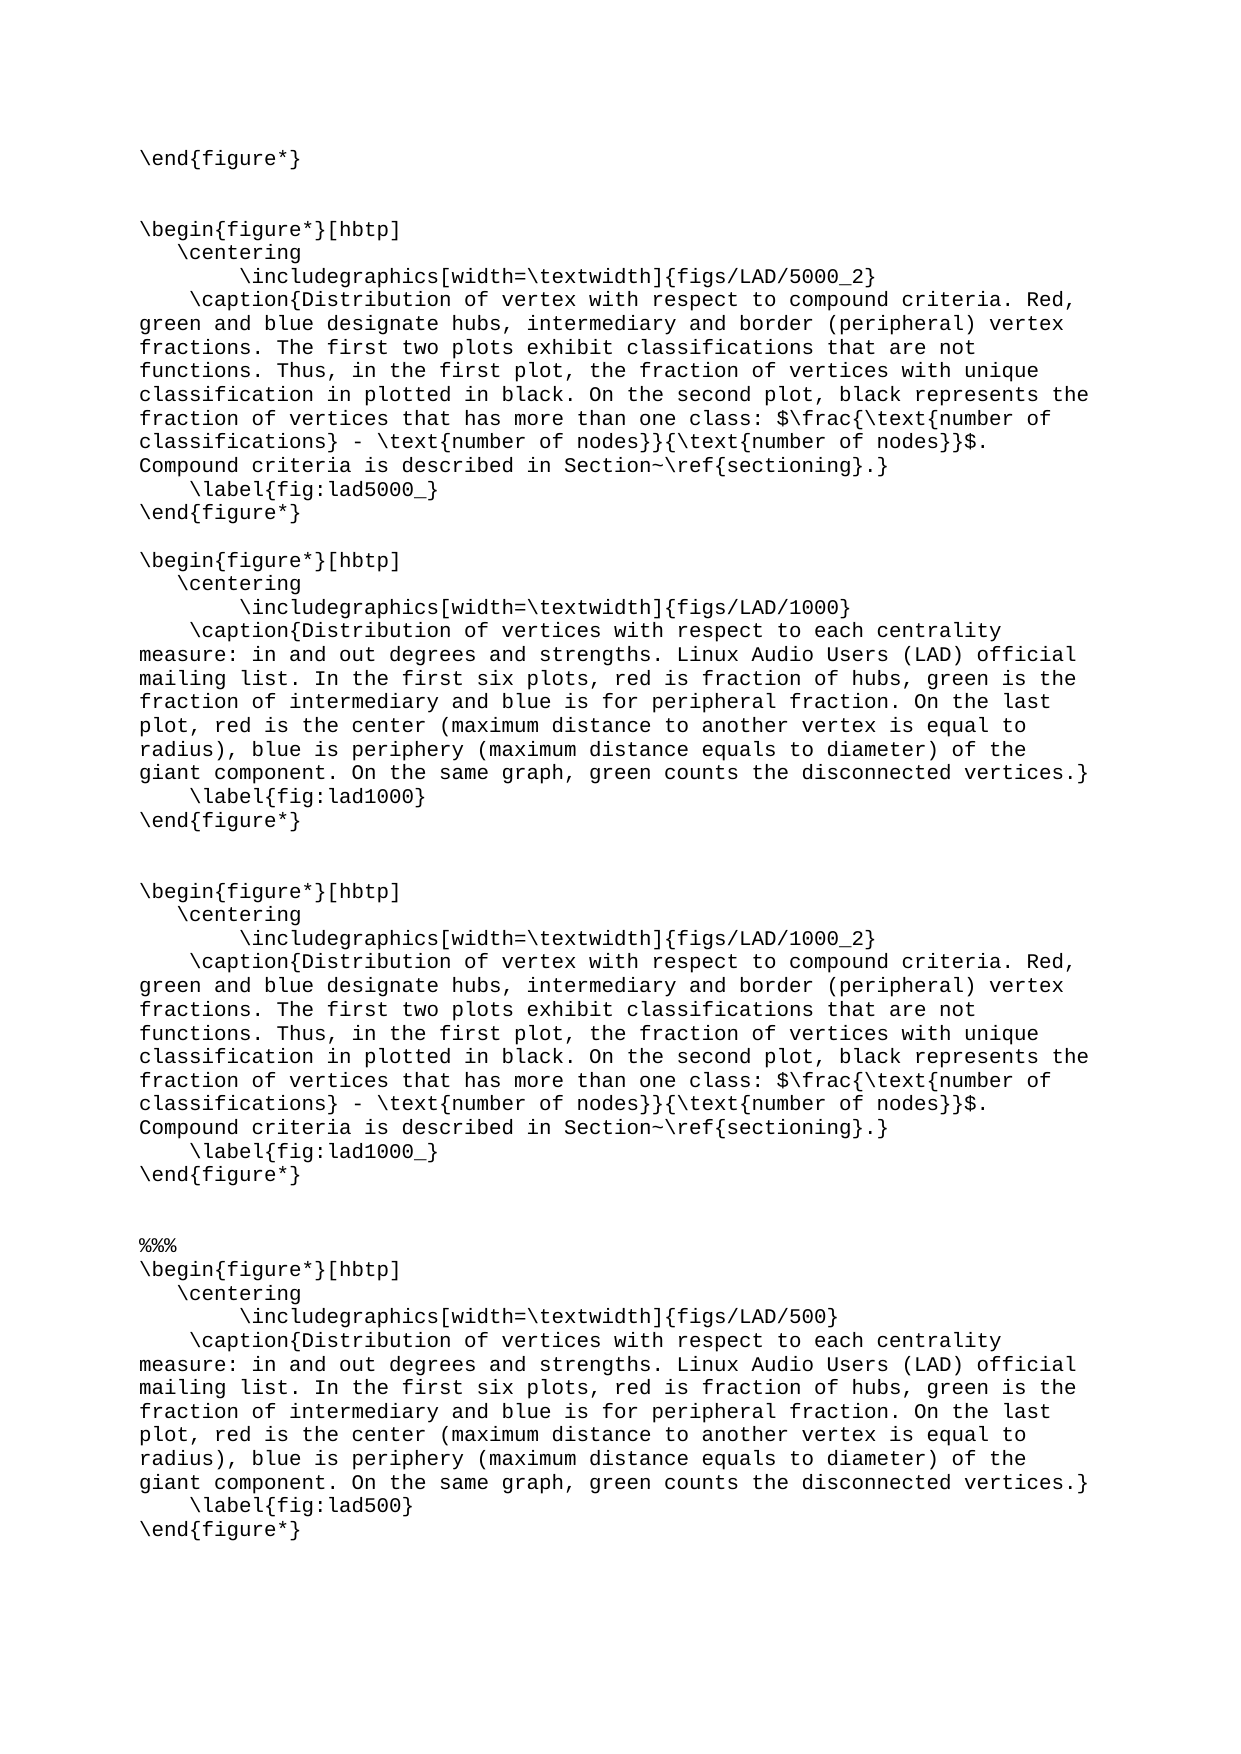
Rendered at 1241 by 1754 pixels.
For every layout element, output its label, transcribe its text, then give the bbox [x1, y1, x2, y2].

text \includegraphics[width=\textwidth]{figs/LAD/5000_2} [139, 266, 1101, 289]
text \caption{Distribution of vertices with respect to each centrality measure: in and out degrees and strengths. Linux Audio Users (LAD) official mailing list. In the first six plots, red is fraction of hubs, green is the fraction of intermediary and blue is for peripheral fraction. On the last plot, red is the center (maximum distance to another vertex is equal to radius), blue is periphery (maximum distance equals to diameter) of the giant component. On the same graph, green counts the disconnected vertices.} [139, 621, 1101, 786]
text \includegraphics[width=\textwidth]{figs/LAD/1000_2} [139, 928, 1101, 952]
text \end{figure*} [139, 502, 1101, 526]
text \caption{Distribution of vertex with respect to compound criteria. Red, green and blue designate hubs, intermediary and border (peripheral) vertex fractions. The first two plots exhibit classifications that are not functions. Thus, in the first plot, the fraction of vertices with unique classification in plotted in black. On the second plot, black represents the fraction of vertices that has more than one class: $\frac{\text{number of classifications} - \text{number of nodes}}{\text{number of nodes}}$. Compound criteria is described in Section~\ref{sectioning}.} [139, 952, 1101, 1141]
text \begin{figure*}[hbtp] [139, 549, 1101, 573]
text \centering [139, 573, 1101, 597]
text \end{figure*} [139, 148, 1101, 171]
text \begin{figure*}[hbtp] [139, 1259, 1101, 1283]
text \centering [139, 904, 1101, 928]
text \caption{Distribution of vertex with respect to compound criteria. Red, green and blue designate hubs, intermediary and border (peripheral) vertex fractions. The first two plots exhibit classifications that are not functions. Thus, in the first plot, the fraction of vertices with unique classification in plotted in black. On the second plot, black represents the fraction of vertices that has more than one class: $\frac{\text{number of classifications} - \text{number of nodes}}{\text{number of nodes}}$. Compound criteria is described in Section~\ref{sectioning}.} [139, 289, 1101, 479]
text \label{fig:lad500} [139, 1495, 1101, 1519]
text %%% [139, 1235, 1101, 1259]
text \end{figure*} [139, 1519, 1101, 1543]
text \includegraphics[width=\textwidth]{figs/LAD/500} [139, 1306, 1101, 1330]
text \label{fig:lad1000_} [139, 1141, 1101, 1164]
text \includegraphics[width=\textwidth]{figs/LAD/1000} [139, 597, 1101, 621]
text \end{figure*} [139, 1164, 1101, 1188]
text \end{figure*} [139, 810, 1101, 833]
text \begin{figure*}[hbtp] [139, 881, 1101, 904]
text \centering [139, 1283, 1101, 1306]
text \caption{Distribution of vertices with respect to each centrality measure: in and out degrees and strengths. Linux Audio Users (LAD) official mailing list. In the first six plots, red is fraction of hubs, green is the fraction of intermediary and blue is for peripheral fraction. On the last plot, red is the center (maximum distance to another vertex is equal to radius), blue is periphery (maximum distance equals to diameter) of the giant component. On the same graph, green counts the disconnected vertices.} [139, 1330, 1101, 1495]
text \label{fig:lad1000} [139, 786, 1101, 810]
text \label{fig:lad5000_} [139, 479, 1101, 502]
text \begin{figure*}[hbtp] [139, 218, 1101, 242]
text \centering [139, 242, 1101, 266]
